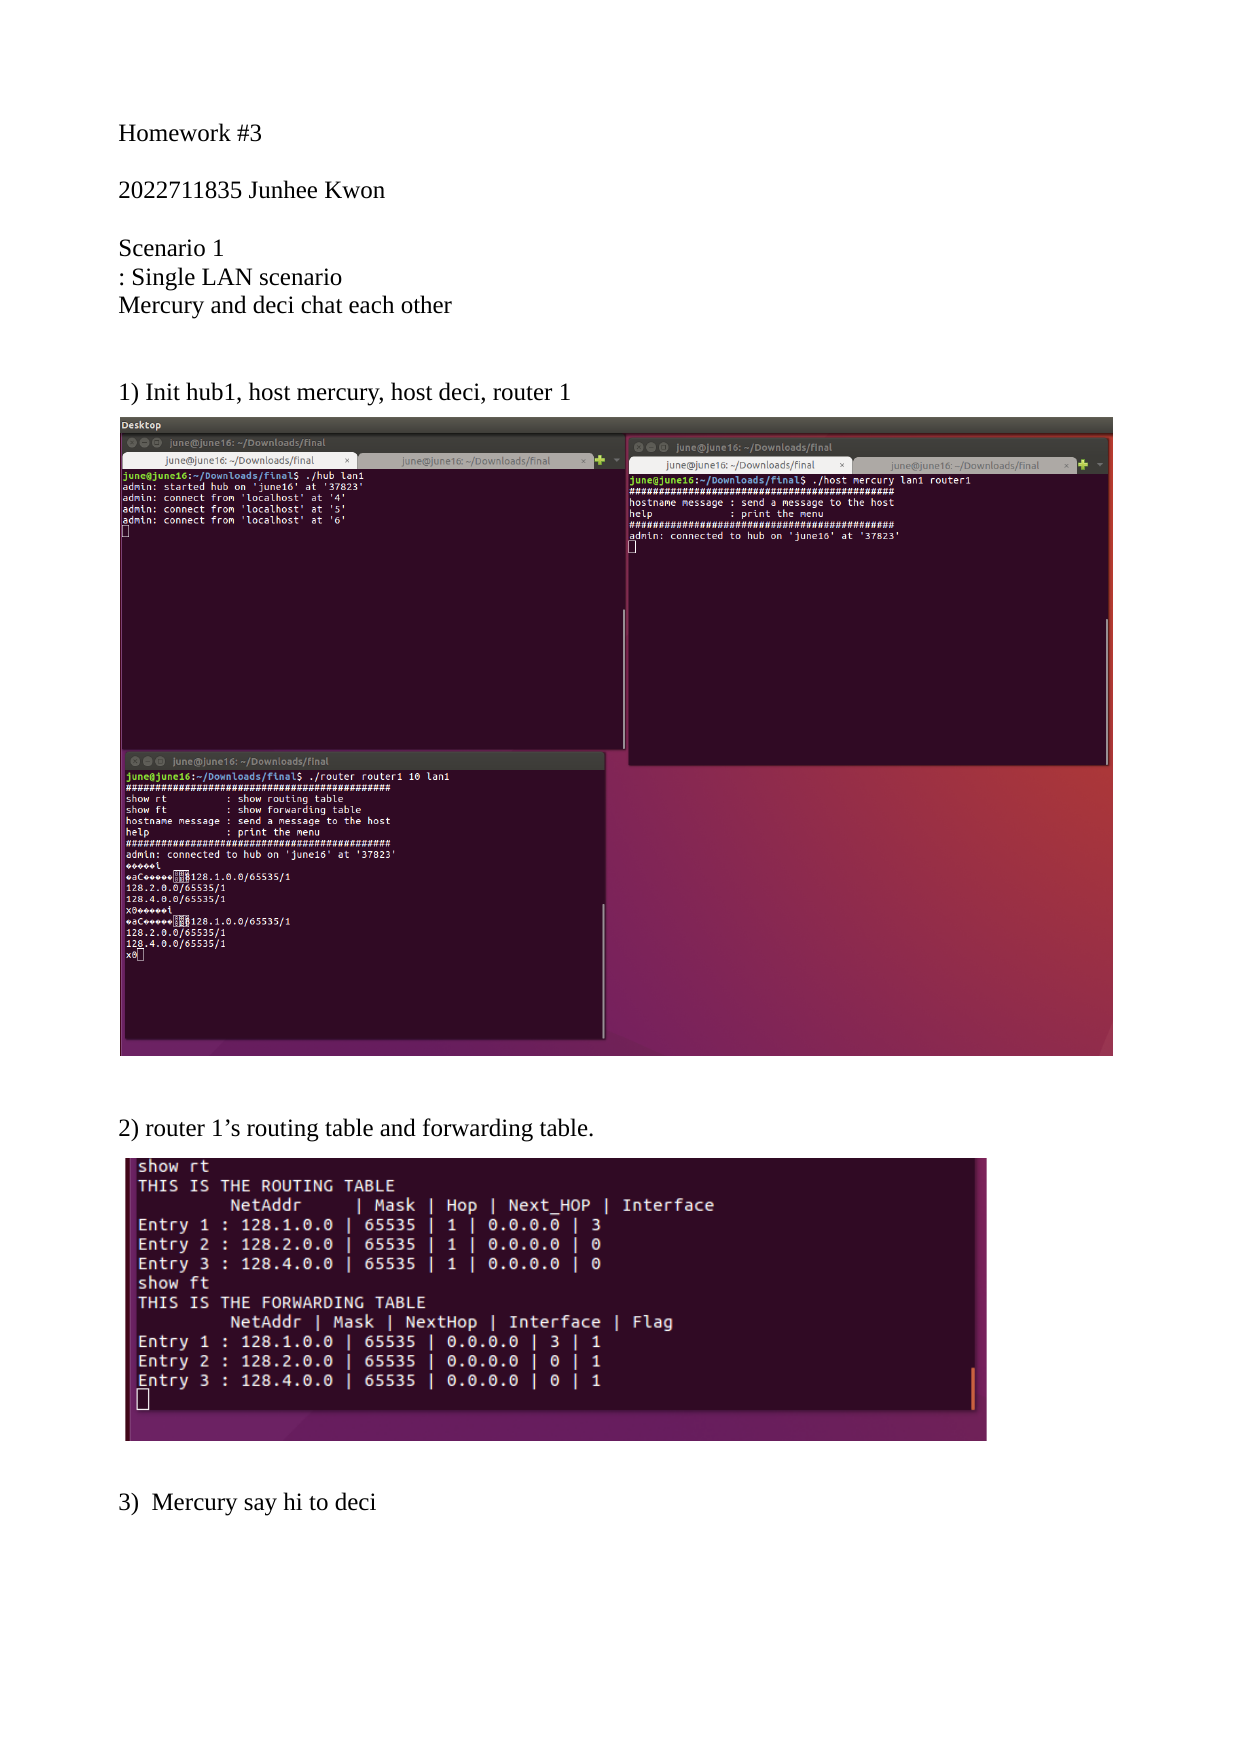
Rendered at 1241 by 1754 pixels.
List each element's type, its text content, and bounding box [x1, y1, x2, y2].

text 2) router 1’s routing table and forwarding table. [118, 1113, 1122, 1142]
text Mercury and deci chat each other [118, 291, 1122, 319]
text Scenario 1 [118, 233, 1122, 262]
text 2022711835 Junhee Kwon [118, 176, 1122, 204]
text : Single LAN scenario [118, 262, 1122, 291]
text 1) Init hub1, host mercury, host deci, router 1 [118, 377, 1122, 406]
picture [926, 417, 1113, 1056]
text Homework #3 [118, 118, 1122, 147]
text 3) Mercury say hi to deci [118, 1487, 1122, 1516]
